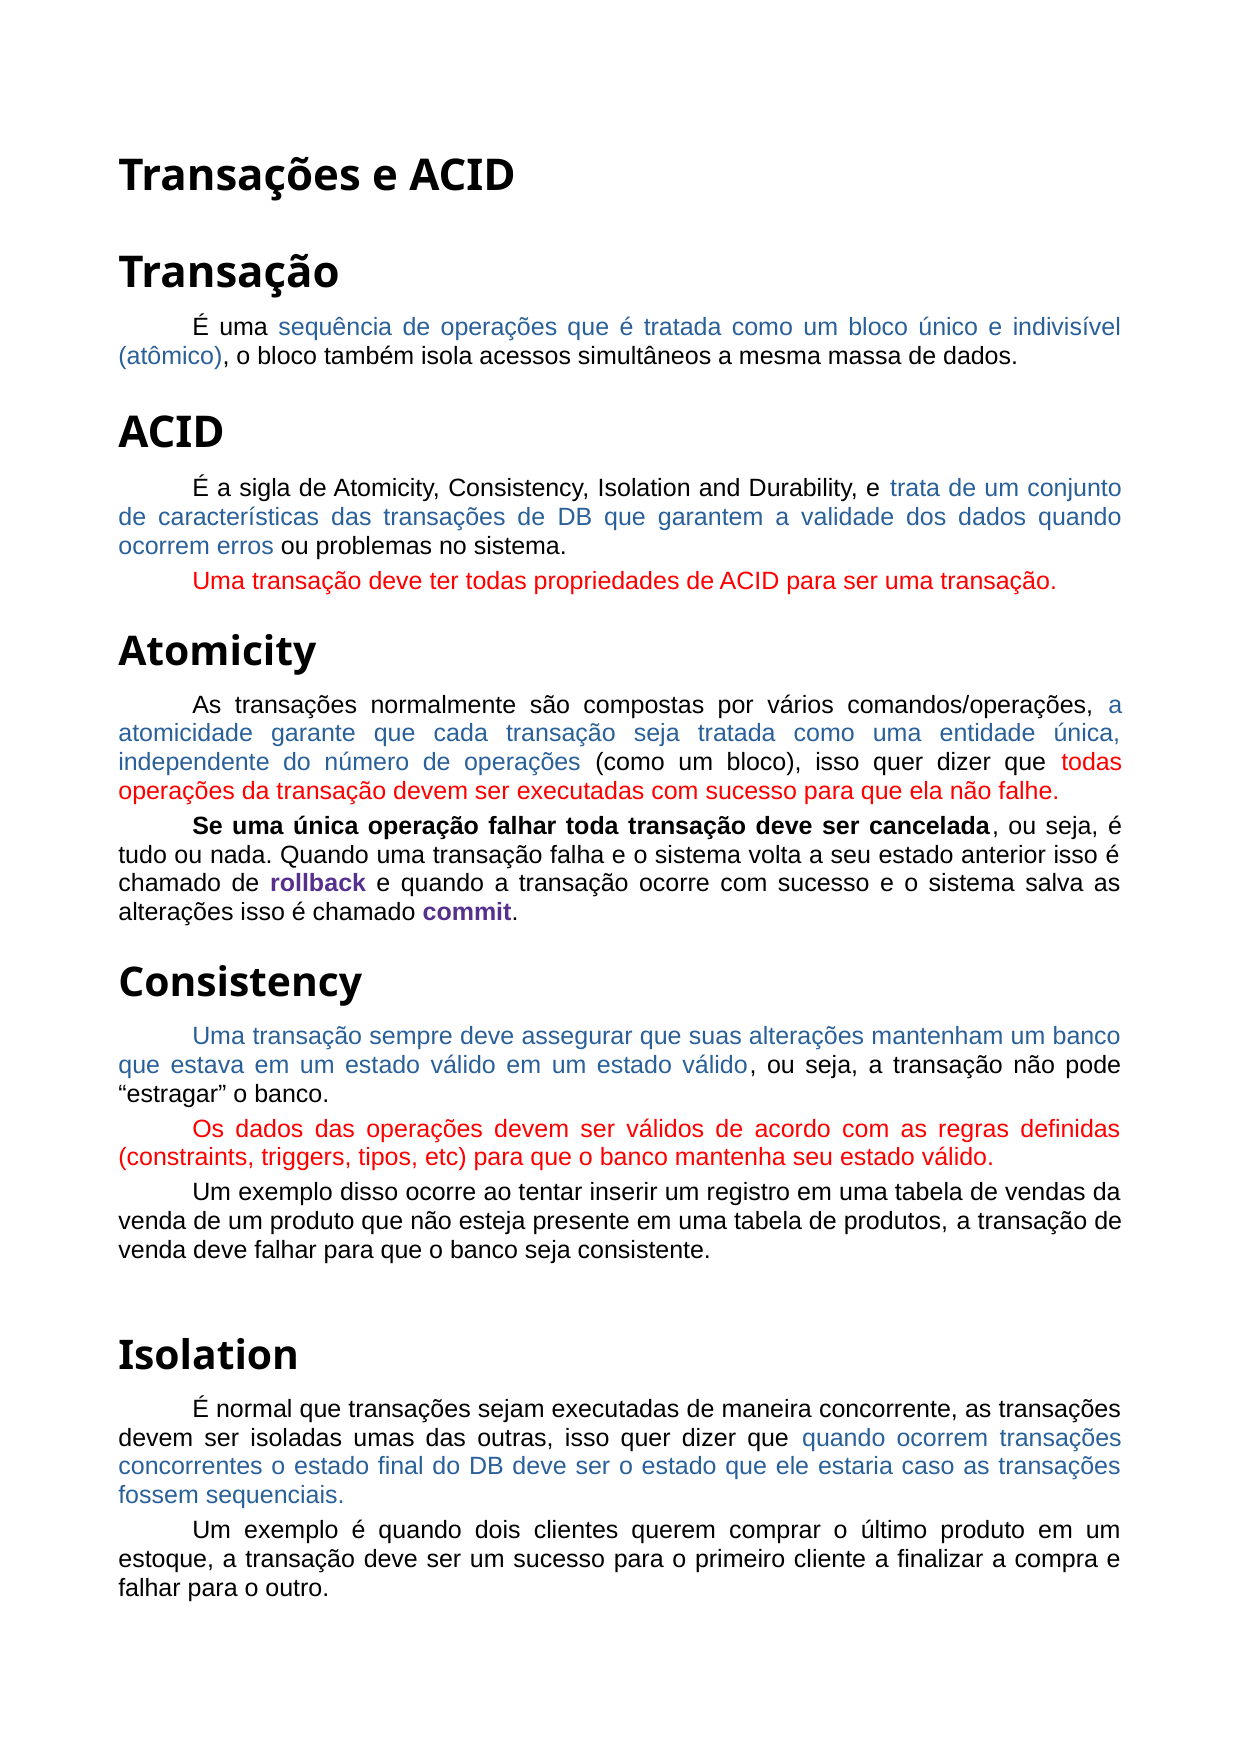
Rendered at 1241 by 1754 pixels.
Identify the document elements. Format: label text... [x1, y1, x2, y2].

subtitle Transações e ACID [118, 143, 1122, 203]
text Uma transação deve ter todas propriedades de ACID para ser uma transação. [118, 566, 1122, 594]
text É a sigla de Atomicity, Consistency, Isolation and Durability, e trata de um conjunto de características das transações de DB que garantem a validade dos dados quando ocorrem erros ou problemas no sistema. [118, 473, 1122, 559]
subtitle ACID [118, 401, 1122, 461]
subtitle Atomicity [118, 621, 1122, 677]
text Um exemplo é quando dois clientes querem comprar o último produto em um estoque, a transação deve ser um sucesso para o primeiro cliente a finalizar a compra e falhar para o outro. [118, 1515, 1122, 1601]
text É uma sequência de operações que é tratada como um bloco único e indivisível (atômico), o bloco também isola acessos simultâneos a mesma massa de dados. [118, 312, 1122, 370]
text Os dados das operações devem ser válidos de acordo com as regras definidas (constraints, triggers, tipos, etc) para que o banco mantenha seu estado válido. [118, 1113, 1122, 1171]
subtitle Transação [118, 240, 1122, 300]
text Uma transação sempre deve assegurar que suas alterações mantenham um banco que estava em um estado válido em um estado válido, ou seja, a transação não pode “estragar” o banco. [118, 1021, 1122, 1107]
text Se uma única operação falhar toda transação deve ser cancelada, ou seja, é tudo ou nada. Quando uma transação falha e o sistema volta a seu estado anterior isso é chamado de rollback e quando a transação ocorre com sucesso e o sistema salva as alterações isso é chamado commit. [118, 811, 1122, 926]
subtitle Isolation [118, 1326, 1122, 1381]
text É normal que transações sejam executadas de maneira concorrente, as transações devem ser isoladas umas das outras, isso quer dizer que quando ocorrem transações concorrentes o estado final do DB deve ser o estado que ele estaria caso as transações fossem sequenciais. [118, 1394, 1122, 1509]
subtitle Consistency [118, 953, 1122, 1008]
text Um exemplo disso ocorre ao tentar inserir um registro em uma tabela de vendas da venda de um produto que não esteja presente em uma tabela de produtos, a transação de venda deve falhar para que o banco seja consistente. [118, 1177, 1122, 1263]
text As transações normalmente são compostas por vários comandos/operações, a atomicidade garante que cada transação seja tratada como uma entidade única, independente do número de operações (como um bloco), isso quer dizer que todas operações da transação devem ser executadas com sucesso para que ela não falhe. [118, 689, 1122, 804]
